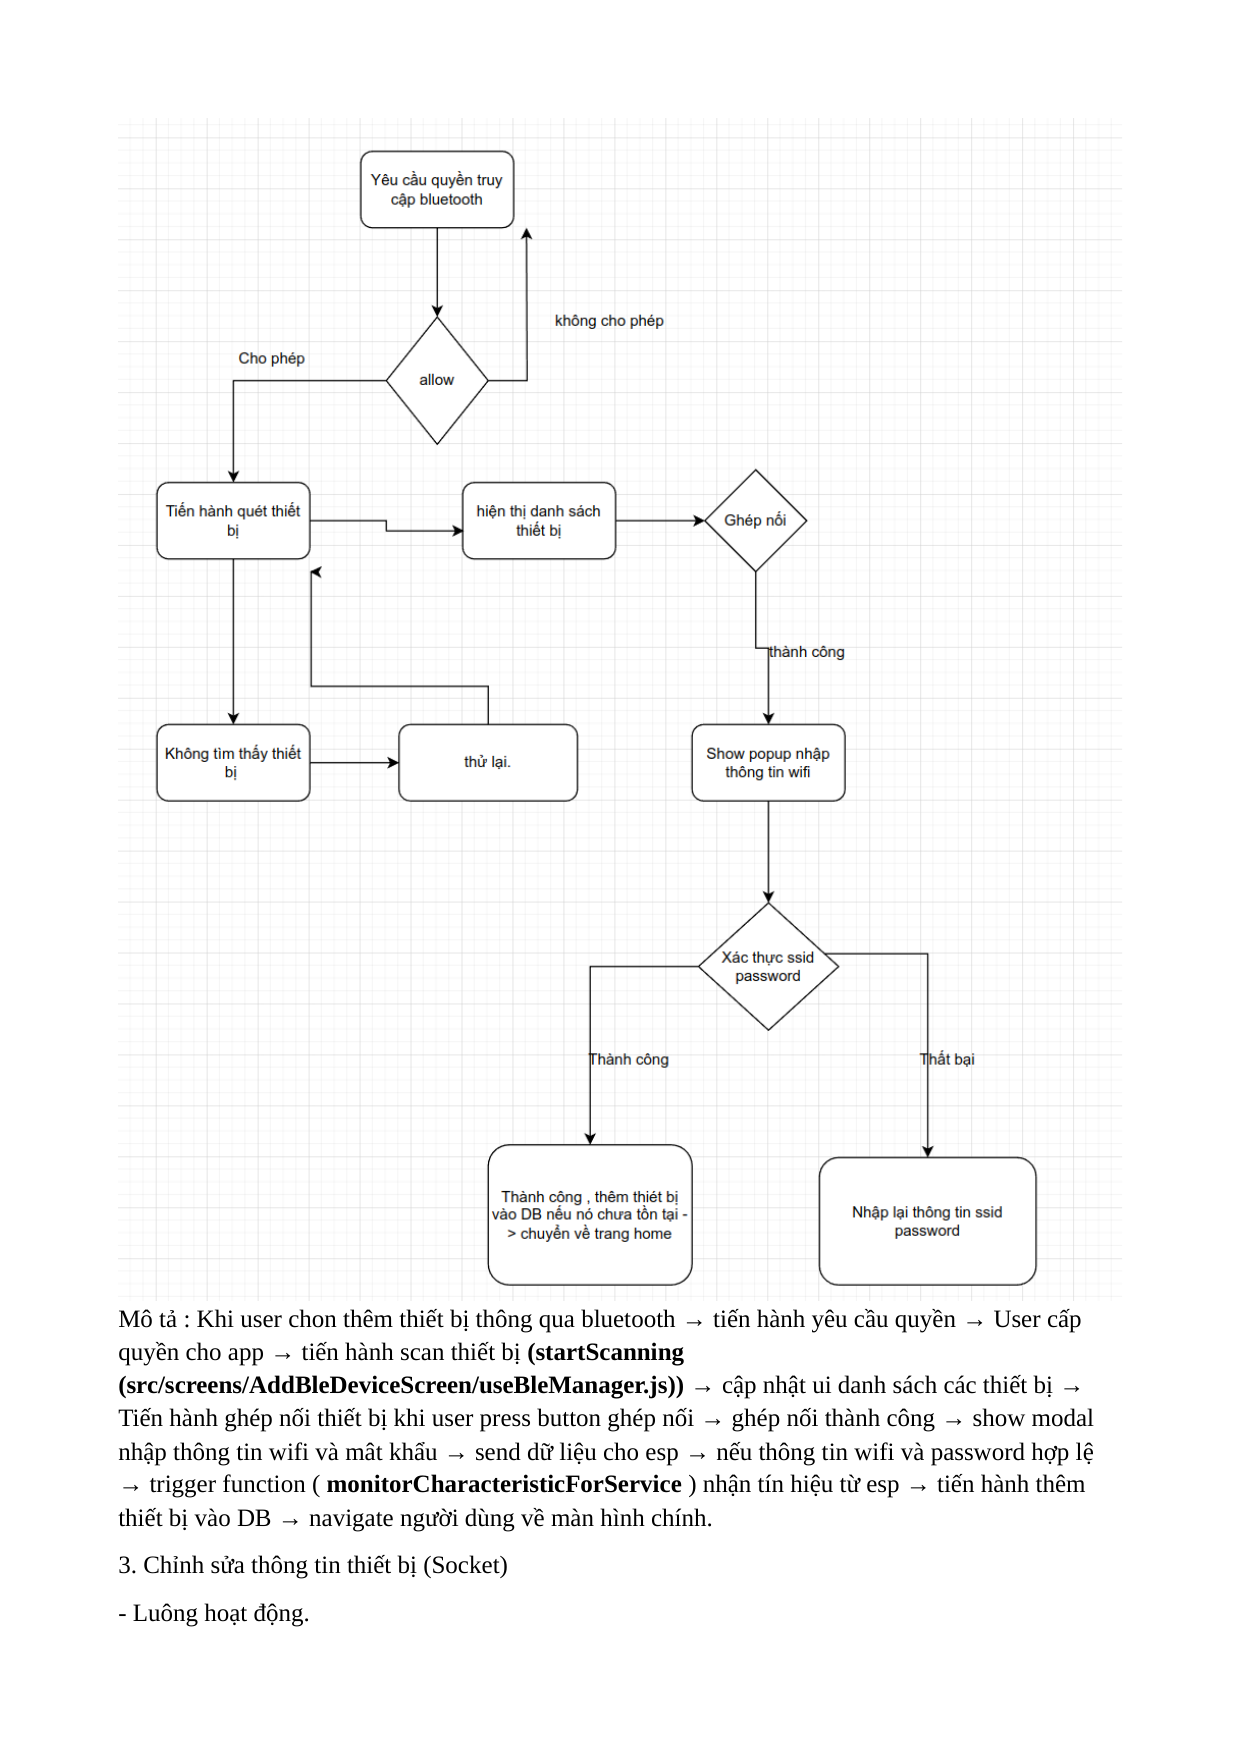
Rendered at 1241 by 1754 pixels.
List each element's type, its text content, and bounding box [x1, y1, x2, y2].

text 3. Chỉnh sửa thông tin thiết bị (Socket) [118, 1550, 1122, 1579]
text Mô tả : Khi user chon thêm thiết bị thông qua bluetooth → tiến hành yêu cầu quyền → User cấp quyền cho app → tiến hành scan thiết bị (startScanning (src/screens/AddBleDeviceScreen/useBleManager.js)) → cập nhật ui danh sách các thiết bị → Tiến hành ghép nối thiết bị khi user press button ghép nối → ghép nối thành công → show modal nhập thông tin wifi và mât khẩu → send dữ liệu cho esp → nếu thông tin wifi và password hợp lệ → trigger function ( monitorCharacteristicForService ) nhận tín hiệu từ esp → tiến hành thêm thiết bị vào DB → navigate người dùng về màn hình chính. [118, 1301, 1122, 1531]
text - Luông hoạt động. [118, 1598, 1122, 1627]
picture [118, 118, 1123, 1301]
